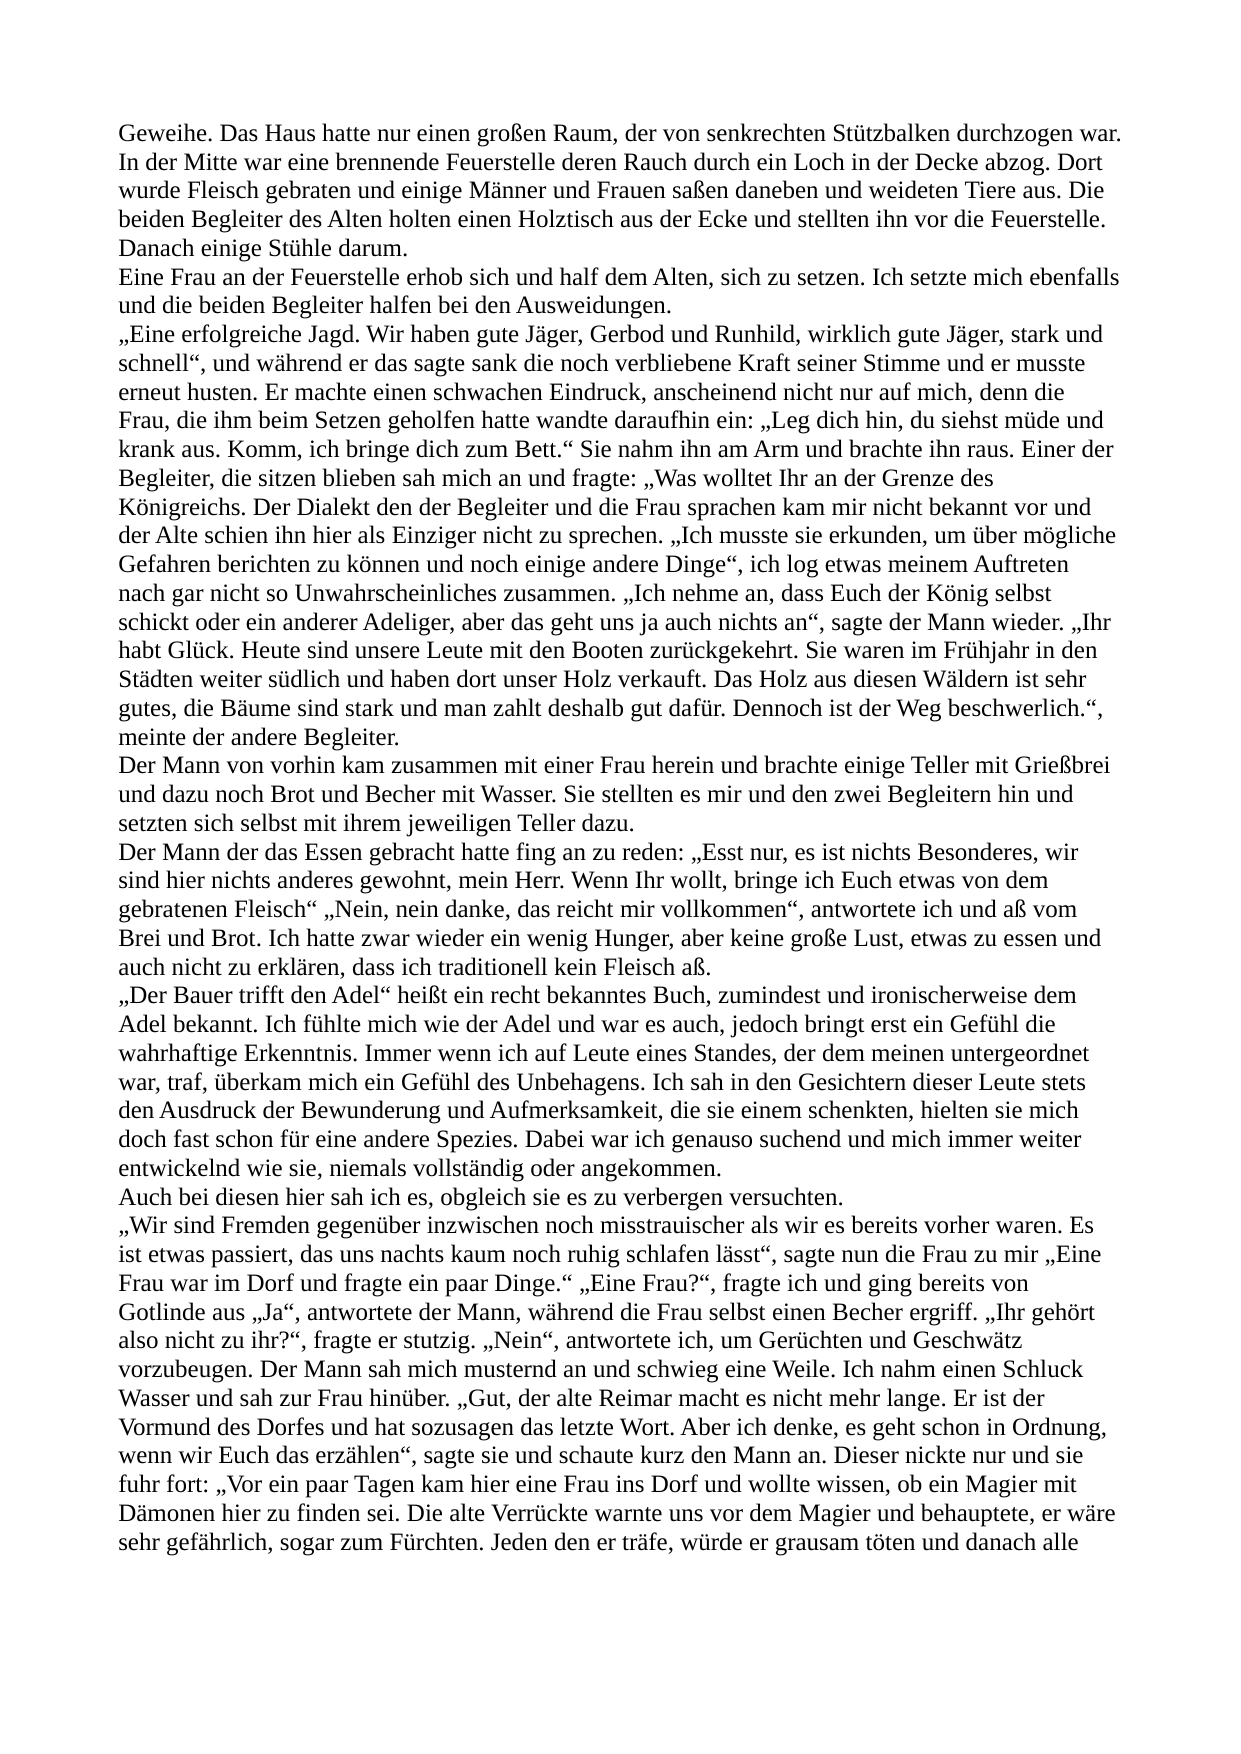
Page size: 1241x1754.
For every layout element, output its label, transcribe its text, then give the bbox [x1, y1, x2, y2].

text „Der Bauer trifft den Adel“ heißt ein recht bekanntes Buch, zumindest und ironischerweise dem Adel bekannt. Ich fühlte mich wie der Adel und war es auch, jedoch bringt erst ein Gefühl die wahrhaftige Erkenntnis. Immer wenn ich auf Leute eines Standes, der dem meinen untergeordnet war, traf, überkam mich ein Gefühl des Unbehagens. Ich sah in den Gesichtern dieser Leute stets den Ausdruck der Bewunderung und Aufmerksamkeit, die sie einem schenkten, hielten sie mich doch fast schon für eine andere Spezies. Dabei war ich genauso suchend und mich immer weiter entwickelnd wie sie, niemals vollständig oder angekommen. [118, 981, 1122, 1182]
text Der Mann von vorhin kam zusammen mit einer Frau herein und brachte einige Teller mit Grießbrei und dazu noch Brot und Becher mit Wasser. Sie stellten es mir und den zwei Begleitern hin und setzten sich selbst mit ihrem jeweiligen Teller dazu. [118, 751, 1122, 837]
text Geweihe. Das Haus hatte nur einen großen Raum, der von senkrechten Stützbalken durchzogen war. In der Mitte war eine brennende Feuerstelle deren Rauch durch ein Loch in der Decke abzog. Dort wurde Fleisch gebraten und einige Männer und Frauen saßen daneben und weideten Tiere aus. Die beiden Begleiter des Alten holten einen Holztisch aus der Ecke und stellten ihn vor die Feuerstelle. Danach einige Stühle darum. [118, 118, 1122, 262]
text Auch bei diesen hier sah ich es, obgleich sie es zu verbergen versuchten. [118, 1182, 1122, 1211]
text „Wir sind Fremden gegenüber inzwischen noch misstrauischer als wir es bereits vorher waren. Es ist etwas passiert, das uns nachts kaum noch ruhig schlafen lässt“, sagte nun die Frau zu mir „Eine Frau war im Dorf und fragte ein paar Dinge.“ „Eine Frau?“, fragte ich und ging bereits von Gotlinde aus „Ja“, antwortete der Mann, während die Frau selbst einen Becher ergriff. „Ihr gehört also nicht zu ihr?“, fragte er stutzig. „Nein“, antwortete ich, um Gerüchten und Geschwätz vorzubeugen. Der Mann sah mich musternd an und schwieg eine Weile. Ich nahm einen Schluck Wasser und sah zur Frau hinüber. „Gut, der alte Reimar macht es nicht mehr lange. Er ist der Vormund des Dorfes und hat sozusagen das letzte Wort. Aber ich denke, es geht schon in Ordnung, wenn wir Euch das erzählen“, sagte sie und schaute kurz den Mann an. Dieser nickte nur und sie fuhr fort: „Vor ein paar Tagen kam hier eine Frau ins Dorf und wollte wissen, ob ein Magier mit Dämonen hier zu finden sei. Die alte Verrückte warnte uns vor dem Magier und behauptete, er wäre sehr gefährlich, sogar zum Fürchten. Jeden den er träfe, würde er grausam töten und danach alle [118, 1211, 1122, 1556]
text Der Mann der das Essen gebracht hatte fing an zu reden: „Esst nur, es ist nichts Besonderes, wir sind hier nichts anderes gewohnt, mein Herr. Wenn Ihr wollt, bringe ich Euch etwas von dem gebratenen Fleisch“ „Nein, nein danke, das reicht mir vollkommen“, antwortete ich und aß vom Brei und Brot. Ich hatte zwar wieder ein wenig Hunger, aber keine große Lust, etwas zu essen und auch nicht zu erklären, dass ich traditionell kein Fleisch aß. [118, 837, 1122, 981]
text „Eine erfolgreiche Jagd. Wir haben gute Jäger, Gerbod und Runhild, wirklich gute Jäger, stark und schnell“, und während er das sagte sank die noch verbliebene Kraft seiner Stimme und er musste erneut husten. Er machte einen schwachen Eindruck, anscheinend nicht nur auf mich, denn die Frau, die ihm beim Setzen geholfen hatte wandte daraufhin ein: „Leg dich hin, du siehst müde und krank aus. Komm, ich bringe dich zum Bett.“ Sie nahm ihn am Arm und brachte ihn raus. Einer der Begleiter, die sitzen blieben sah mich an und fragte: „Was wolltet Ihr an der Grenze des Königreichs. Der Dialekt den der Begleiter und die Frau sprachen kam mir nicht bekannt vor und der Alte schien ihn hier als Einziger nicht zu sprechen. „Ich musste sie erkunden, um über mögliche Gefahren berichten zu können und noch einige andere Dinge“, ich log etwas meinem Auftreten nach gar nicht so Unwahrscheinliches zusammen. „Ich nehme an, dass Euch der König selbst schickt oder ein anderer Adeliger, aber das geht uns ja auch nichts an“, sagte der Mann wieder. „Ihr habt Glück. Heute sind unsere Leute mit den Booten zurückgekehrt. Sie waren im Frühjahr in den Städten weiter südlich und haben dort unser Holz verkauft. Das Holz aus diesen Wäldern ist sehr gutes, die Bäume sind stark und man zahlt deshalb gut dafür. Dennoch ist der Weg beschwerlich.“, meinte der andere Begleiter. [118, 319, 1122, 751]
text Eine Frau an der Feuerstelle erhob sich und half dem Alten, sich zu setzen. Ich setzte mich ebenfalls und die beiden Begleiter halfen bei den Ausweidungen. [118, 262, 1122, 319]
